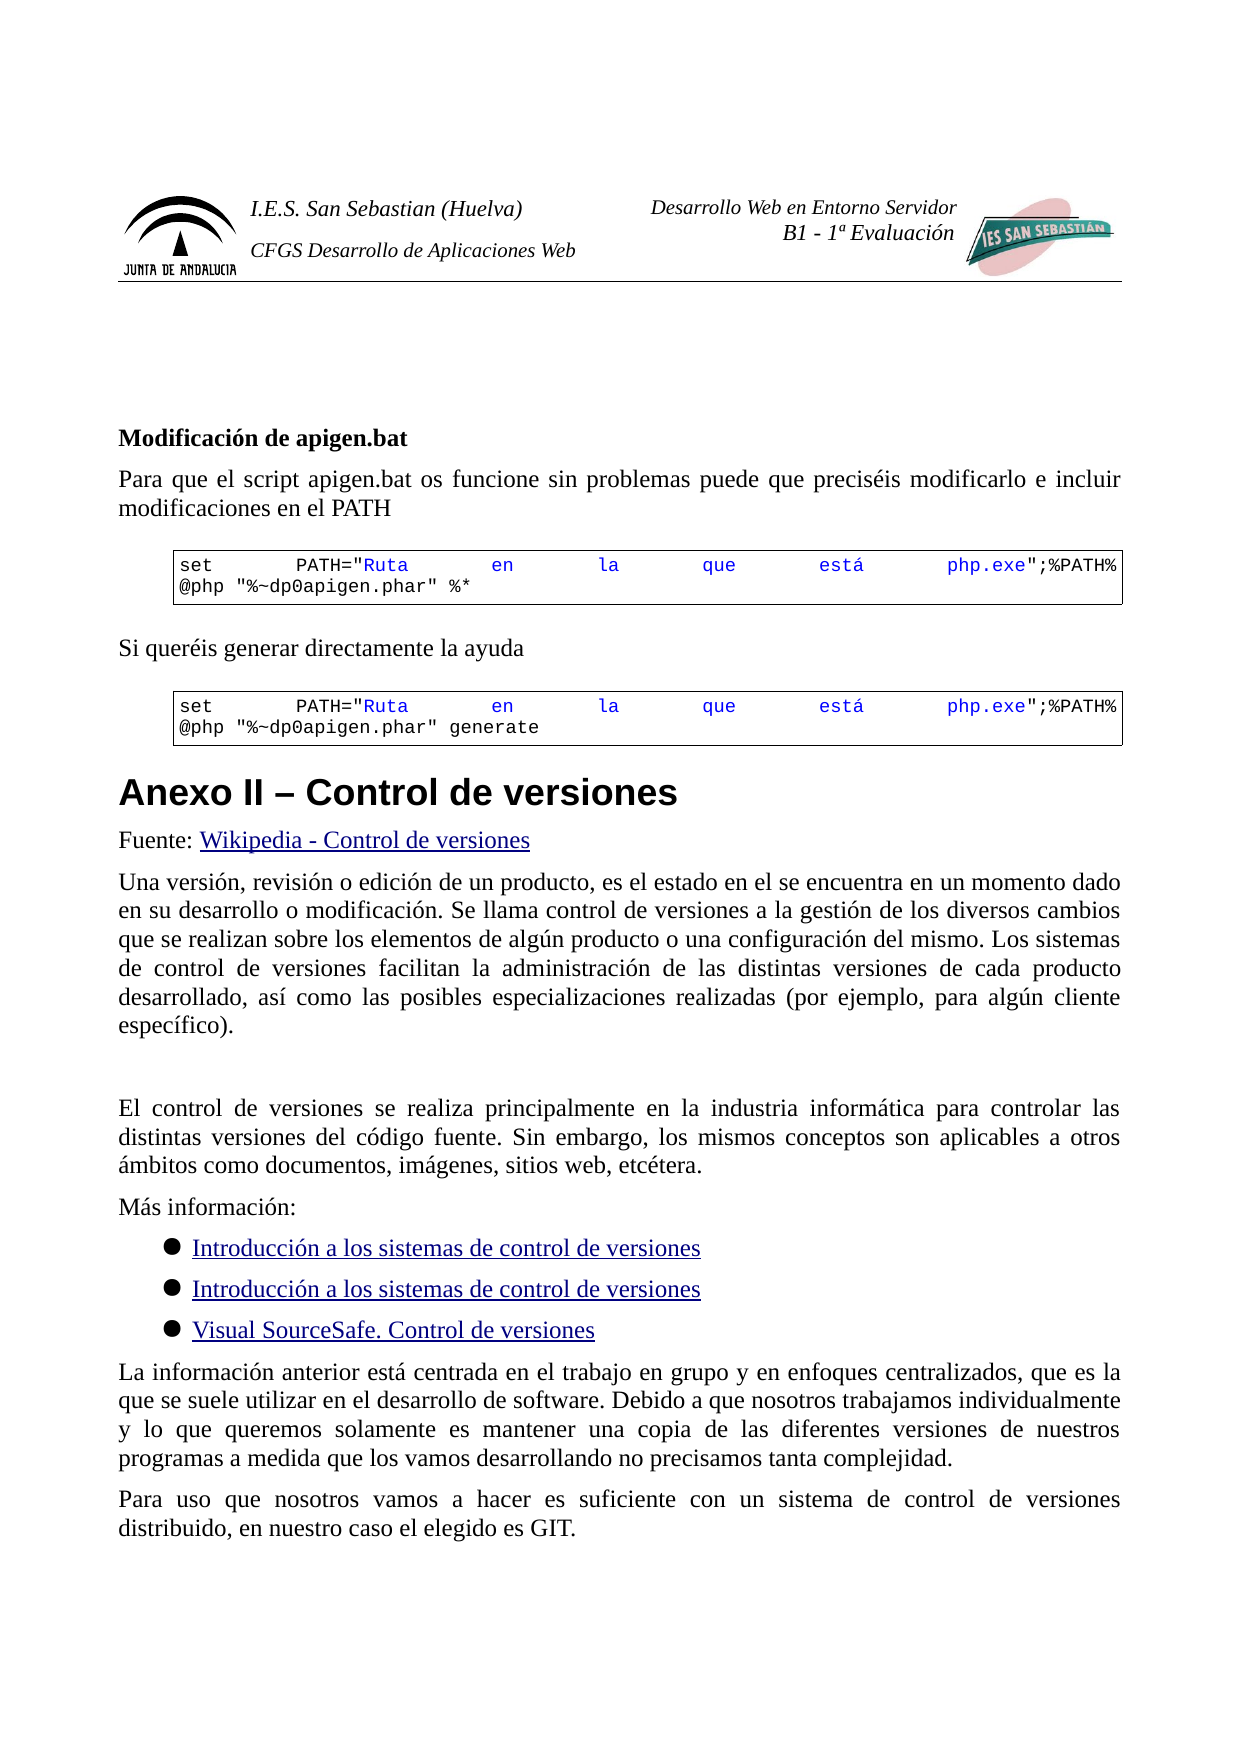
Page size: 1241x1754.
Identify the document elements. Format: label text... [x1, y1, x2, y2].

text Para uso que nosotros vamos a hacer es suficiente con un sistema de control de versiones distribuido, en nuestro caso el elegido es GIT. [118, 1484, 1122, 1542]
text Fuente: Wikipedia - Control de versiones [118, 825, 1122, 854]
list Introducción a los sistemas de control de versiones [162, 1233, 1122, 1262]
list Introducción a los sistemas de control de versiones [162, 1274, 1122, 1303]
subtitle Anexo II – Control de versiones [118, 770, 1122, 813]
table_header set PATH="Ruta en la que está php.exe";%PATH% @php "%~dp0apigen.phar" %* [174, 551, 1122, 604]
subtitle Modificación de apigen.bat [118, 423, 1122, 451]
text El control de versiones se realiza principalmente en la industria informática para controlar las distintas versiones del código fuente. Sin embargo, los mismos conceptos son aplicables a otros ámbitos como documentos, imágenes, sitios web, etcétera. [118, 1093, 1122, 1179]
text La información anterior está centrada en el trabajo en grupo y en enfoques centralizados, que es la que se suele utilizar en el desarrollo de software. Debido a que nosotros trabajamos individualmente y lo que queremos solamente es mantener una copia de las diferentes versiones de nuestros programas a medida que los vamos desarrollando no precisamos tanta complejidad. [118, 1357, 1122, 1472]
text Una versión, revisión o edición de un producto, es el estado en el se encuentra en un momento dado en su desarrollo o modificación. Se llama control de versiones a la gestión de los diversos cambios que se realizan sobre los elementos de algún producto o una configuración del mismo. Los sistemas de control de versiones facilitan la administración de las distintas versiones de cada producto desarrollado, así como las posibles especializaciones realizadas (por ejemplo, para algún cliente específico). [118, 867, 1122, 1039]
text Más información: [118, 1192, 1122, 1220]
list Visual SourceSafe. Control de versiones [162, 1315, 1122, 1344]
text Si queréis generar directamente la ayuda [118, 633, 1122, 662]
text Para que el script apigen.bat os funcione sin problemas puede que preciséis modificarlo e incluir modificaciones en el PATH [118, 464, 1122, 521]
picture [963, 195, 1117, 277]
table_header set PATH="Ruta en la que está php.exe";%PATH% @php "%~dp0apigen.phar" generate [174, 692, 1122, 744]
